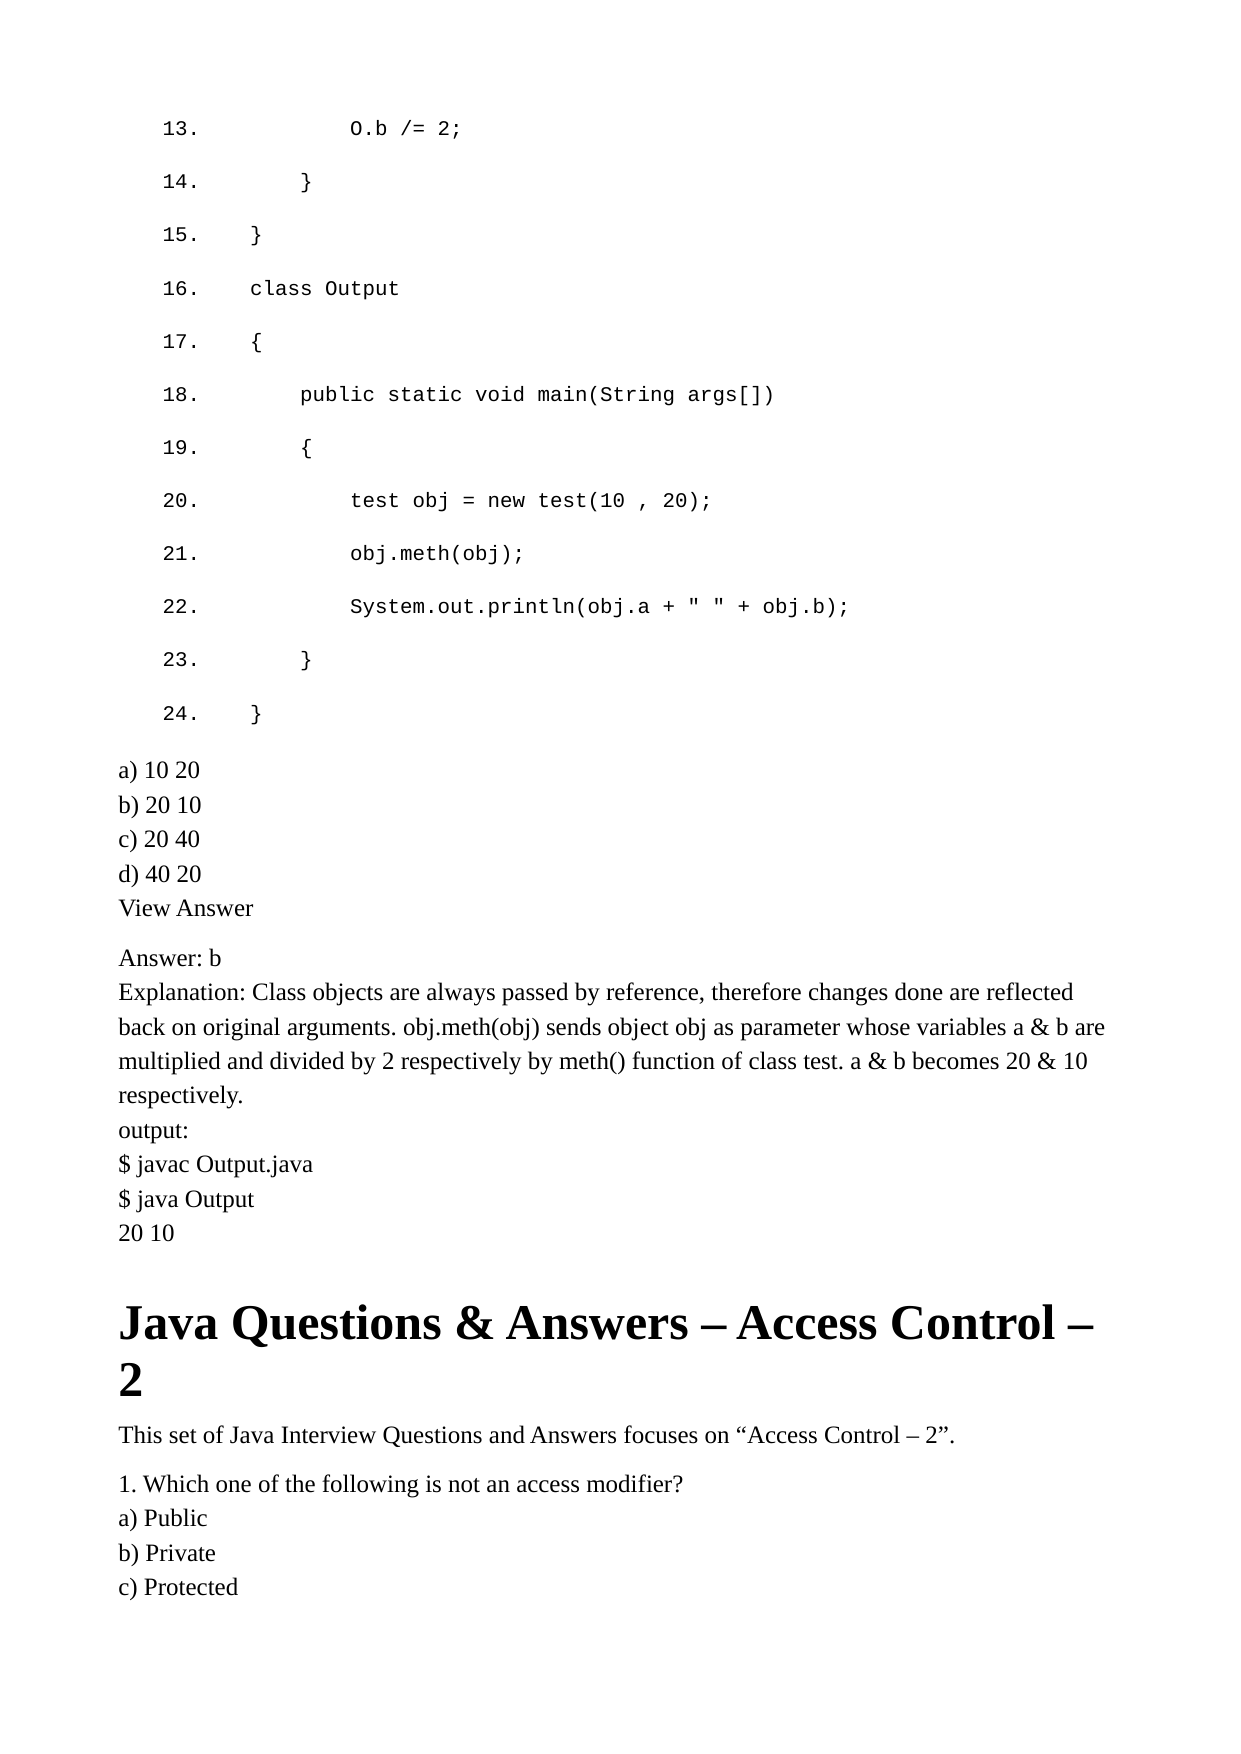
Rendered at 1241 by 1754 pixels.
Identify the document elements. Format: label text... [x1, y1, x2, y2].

list public static void main(String args[]) [162, 384, 1122, 407]
text 1. Which one of the following is not an access modifier? a) Public b) Private c) Protected [118, 1469, 1122, 1601]
text This set of Java Interview Questions and Answers focuses on “Access Control – 2”. [118, 1420, 1122, 1449]
list { [162, 331, 1122, 354]
list } [162, 224, 1122, 248]
list } [162, 702, 1122, 726]
subtitle Java Questions & Answers – Access Control – 2 [118, 1292, 1122, 1407]
list O.b /= 2; [162, 118, 1122, 142]
list obj.meth(obj); [162, 543, 1122, 567]
list } [162, 649, 1122, 673]
list } [162, 171, 1122, 195]
list class Output [162, 277, 1122, 301]
list System.out.println(obj.a + " " + obj.b); [162, 596, 1122, 620]
list test obj = new test(10 , 20); [162, 490, 1122, 514]
text Answer: b Explanation: Class objects are always passed by reference, therefore changes done are reflected back on original arguments. obj.meth(obj) sends object obj as parameter whose variables a & b are multiplied and divided by 2 respectively by meth() function of class test. a & b becomes 20 & 10 respectively. output: $ javac Output.java $ java Output 20 10 [118, 943, 1122, 1247]
text a) 10 20 b) 20 10 c) 20 40 d) 40 20 View Answer [118, 756, 1122, 922]
list { [162, 437, 1122, 461]
